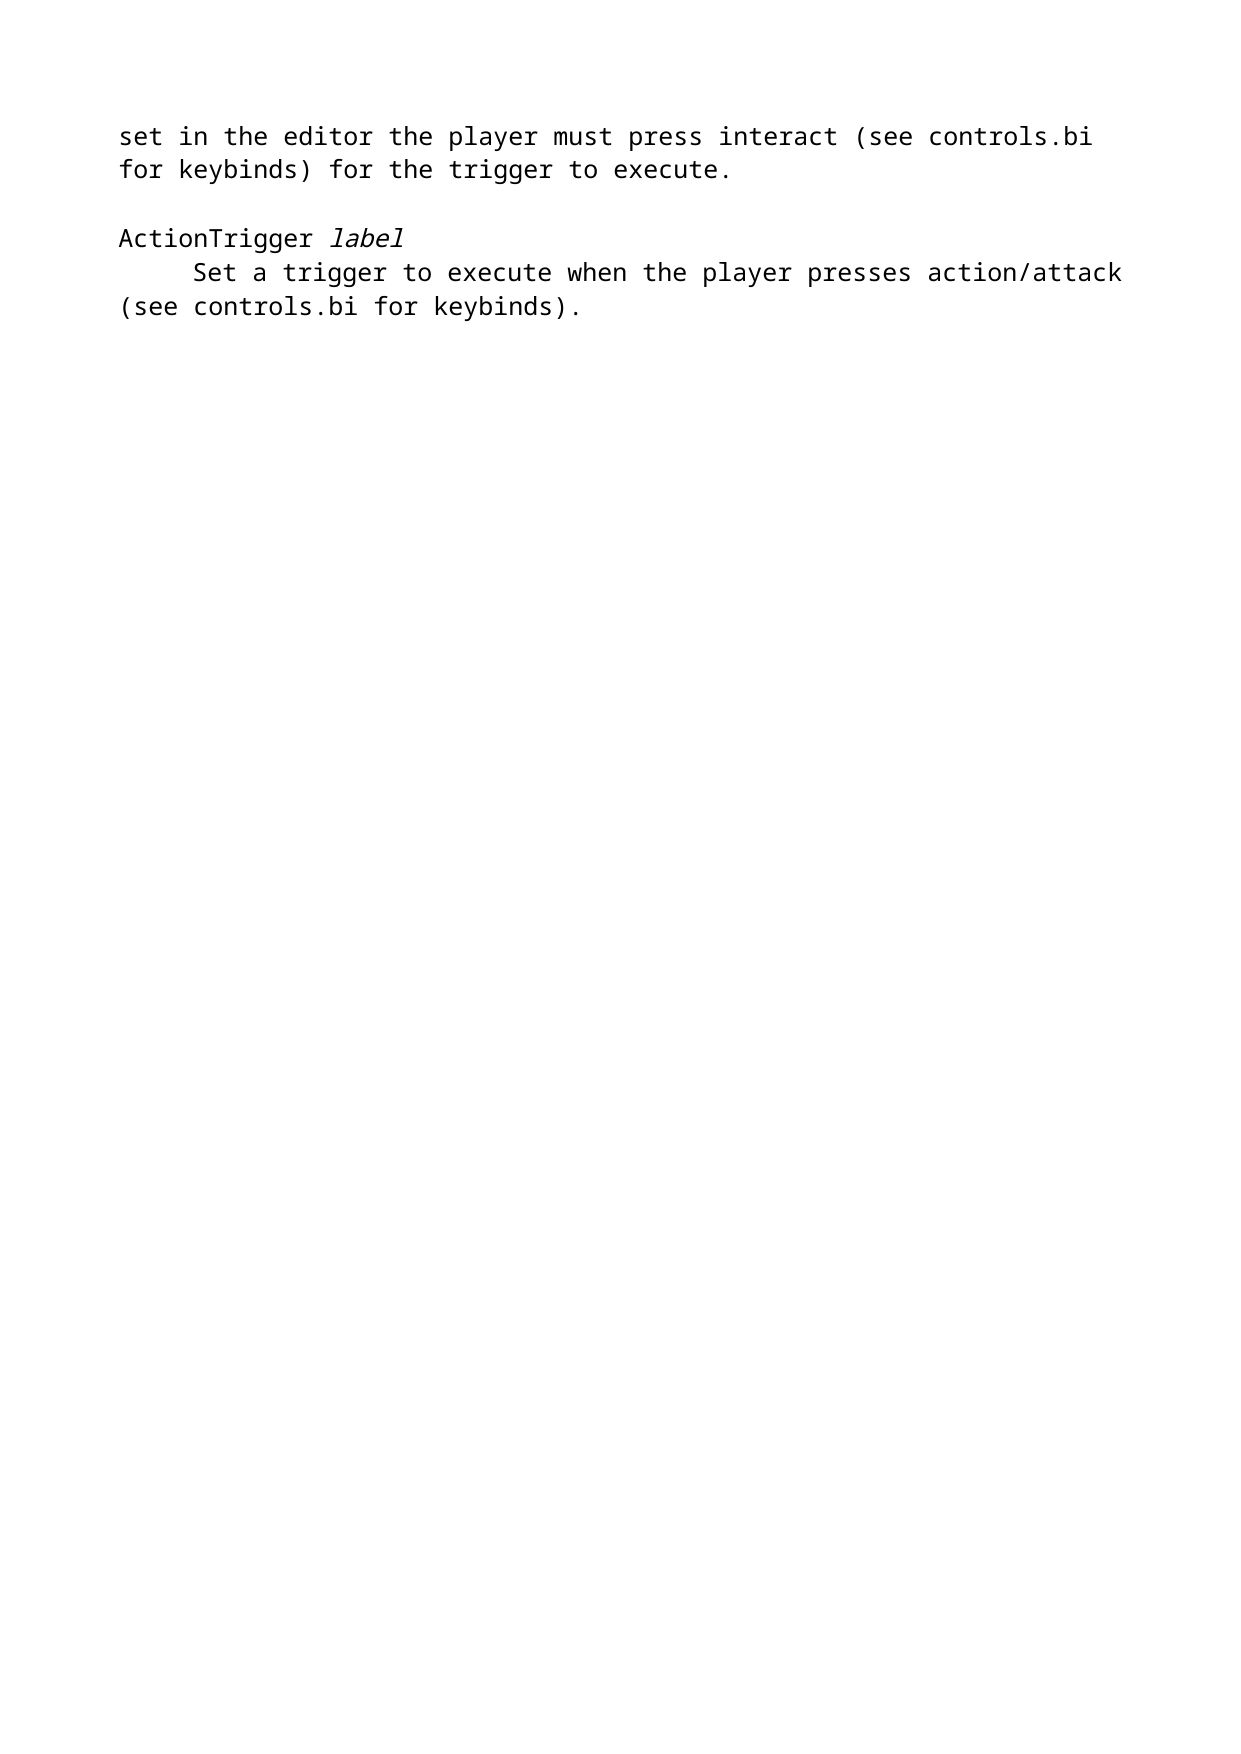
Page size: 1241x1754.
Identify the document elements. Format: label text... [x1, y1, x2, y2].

text set in the editor the player must press interact (see controls.bi for keybinds) for the trigger to execute. [118, 118, 1122, 186]
text ActionTrigger label [118, 220, 1122, 254]
text Set a trigger to execute when the player presses action/attack (see controls.bi for keybinds). [118, 254, 1122, 322]
